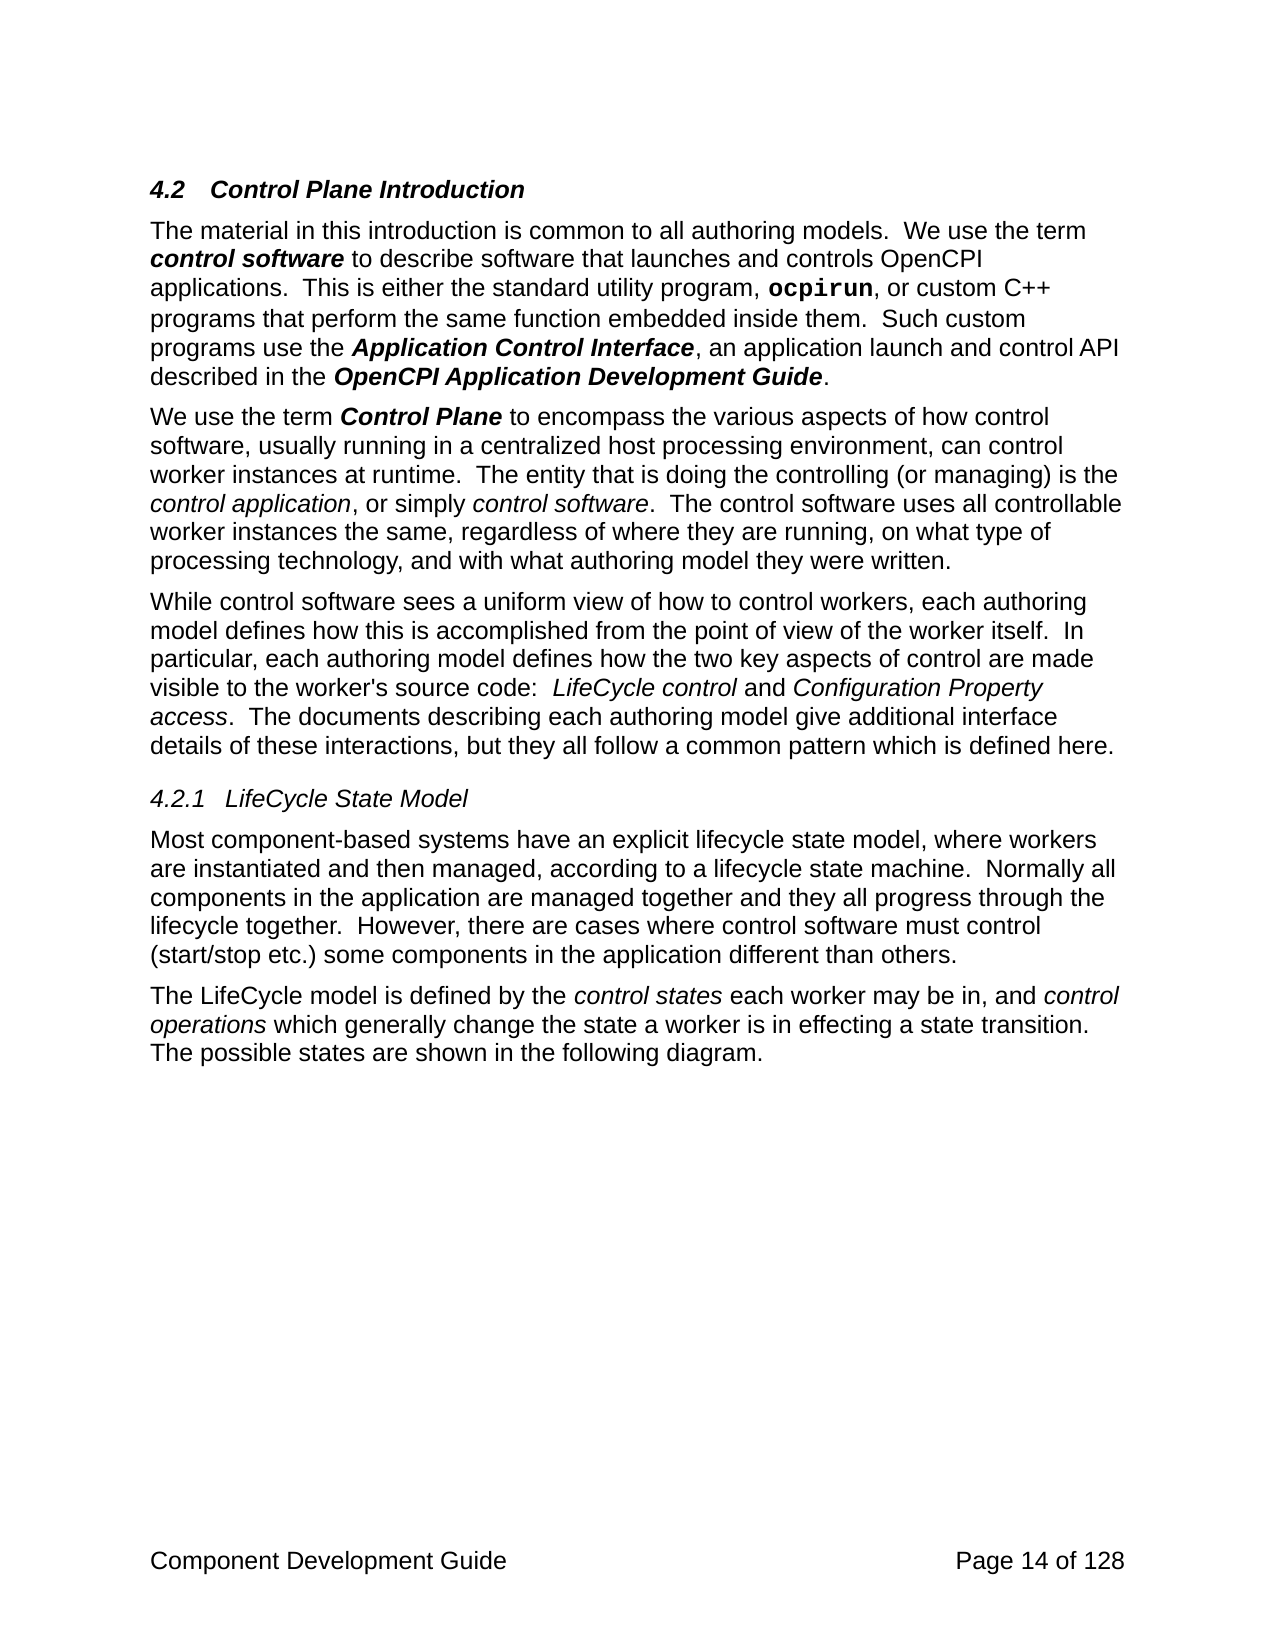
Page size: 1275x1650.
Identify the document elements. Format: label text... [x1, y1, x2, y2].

text The LifeCycle model is defined by the control states each worker may be in, and control operations which generally change the state a worker is in effecting a state transition. The possible states are shown in the following diagram. [150, 981, 1125, 1067]
text While control software sees a uniform view of how to control workers, each authoring model defines how this is accomplished from the point of view of the worker itself. In particular, each authoring model defines how the two key aspects of control are made visible to the worker's source code: LifeCycle control and Configuration Property access. The documents describing each authoring model give additional interface details of these interactions, but they all follow a common pattern which is defined here. [150, 587, 1125, 759]
text The material in this introduction is common to all authoring models. We use the term control software to describe software that launches and controls OpenCPI applications. This is either the standard utility program, ocpirun, or custom C++ programs that perform the same function embedded inside them. Such custom programs use the Application Control Interface, an application launch and control API described in the OpenCPI Application Development Guide. [150, 216, 1125, 390]
text We use the term Control Plane to encompass the various aspects of how control software, usually running in a centralized host processing environment, can control worker instances at runtime. The entity that is doing the controlling (or managing) is the control application, or simply control software. The control software uses all controllable worker instances the same, regardless of where they are running, on what type of processing technology, and with what authoring model they were written. [150, 402, 1125, 575]
subtitle LifeCycle State Model [150, 784, 1125, 813]
text Most component-based systems have an explicit lifecycle state model, where workers are instantiated and then managed, according to a lifecycle state machine. Normally all components in the application are managed together and they all progress through the lifecycle together. However, there are cases where control software must control (start/stop etc.) some components in the application different than others. [150, 825, 1125, 969]
subtitle Control Plane Introduction [150, 175, 1125, 204]
